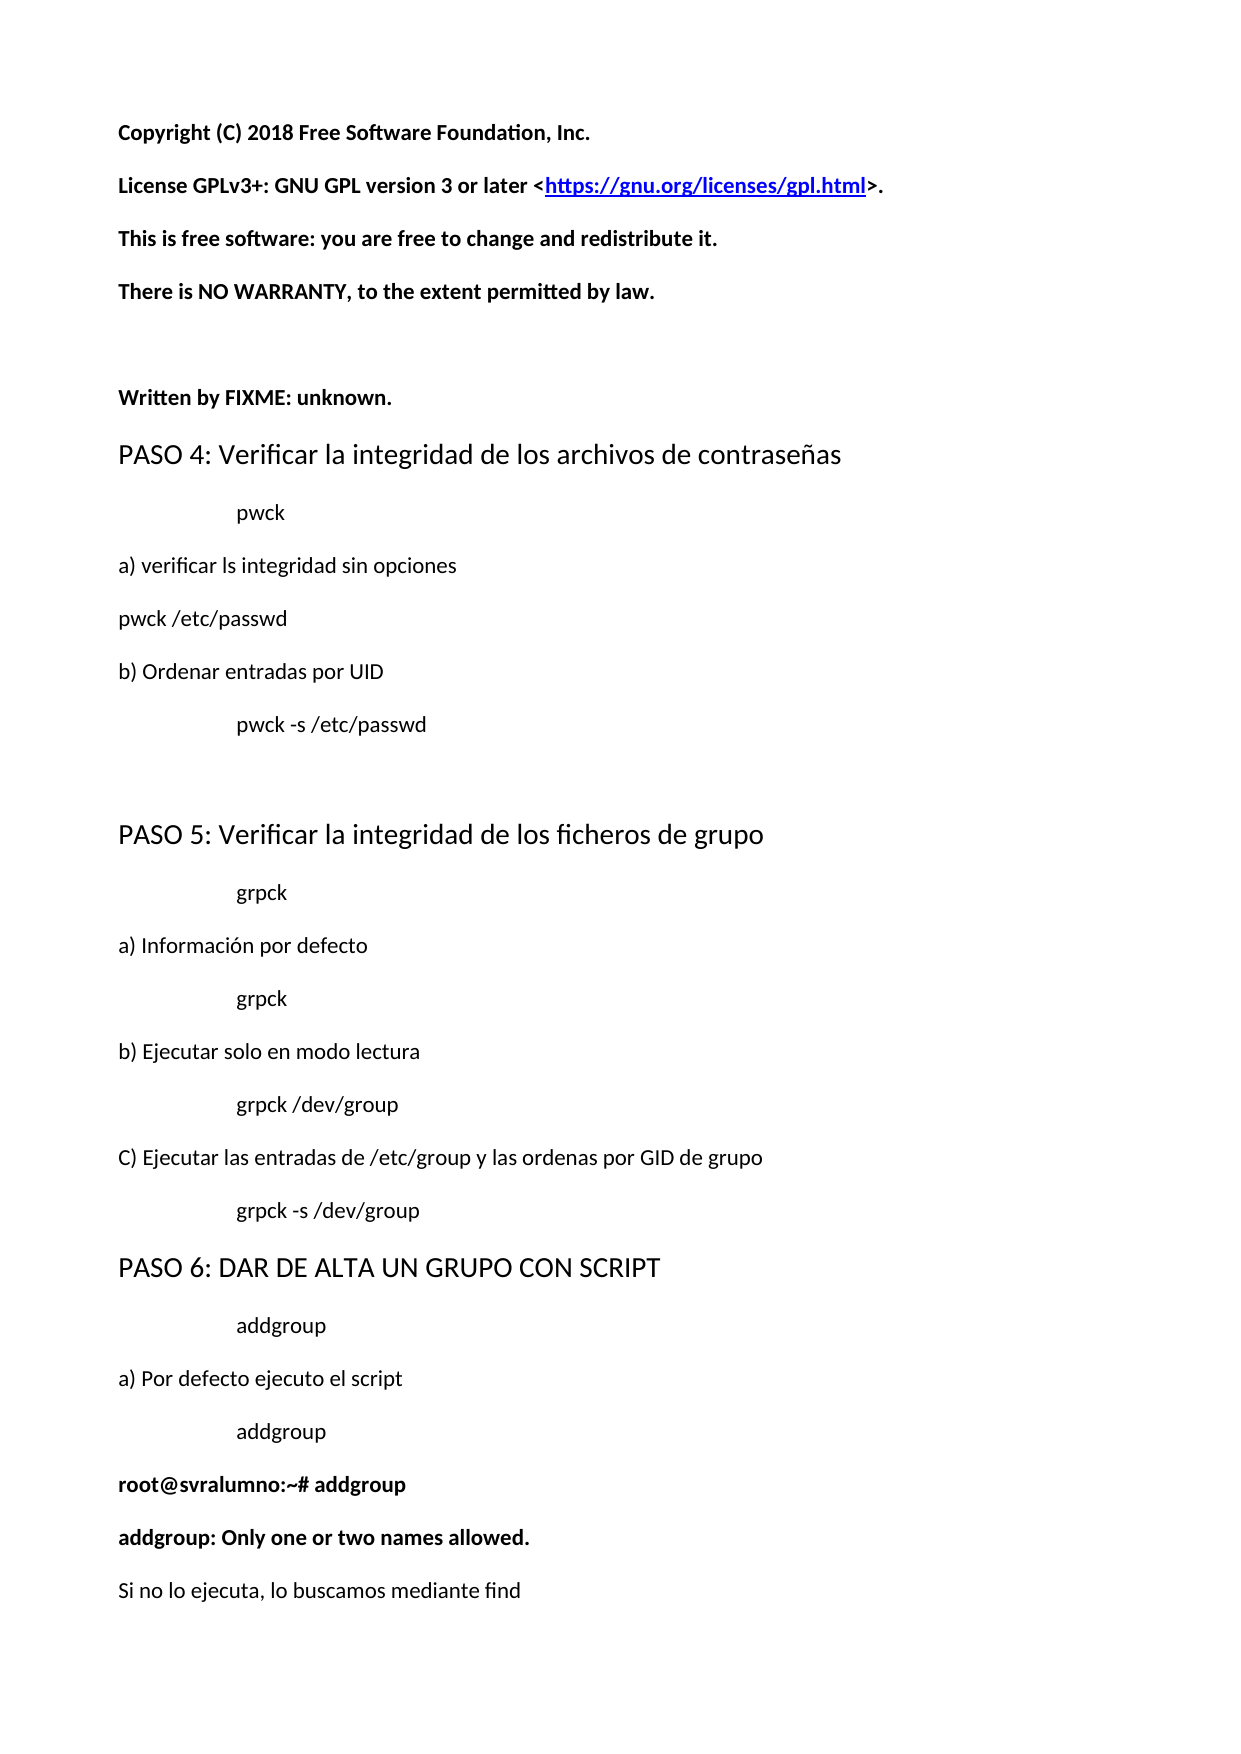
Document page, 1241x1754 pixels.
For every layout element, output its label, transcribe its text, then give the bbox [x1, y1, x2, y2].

text b) Ejecutar solo en modo lectura [118, 1037, 1122, 1065]
text C) Ejecutar las entradas de /etc/group y las ordenas por GID de grupo [118, 1143, 1122, 1171]
text pwck [118, 498, 1122, 526]
text PASO 4: Verificar la integridad de los archivos de contraseñas [118, 436, 1122, 472]
text License GPLv3+: GNU GPL version 3 or later <https://gnu.org/licenses/gpl.html>. [118, 171, 1122, 199]
text a) Información por defecto [118, 931, 1122, 959]
text a) Por defecto ejecuto el script [118, 1364, 1122, 1392]
text This is free software: you are free to change and redistribute it. [118, 224, 1122, 252]
text grpck -s /dev/group [118, 1196, 1122, 1224]
text grpck [118, 878, 1122, 906]
text PASO 5: Verificar la integridad de los ficheros de grupo [118, 816, 1122, 852]
text pwck /etc/passwd [118, 604, 1122, 632]
text grpck /dev/group [118, 1090, 1122, 1118]
text pwck -s /etc/passwd [118, 710, 1122, 738]
text Si no lo ejecuta, lo buscamos mediante find [118, 1576, 1122, 1604]
text b) Ordenar entradas por UID [118, 657, 1122, 685]
text addgroup [118, 1311, 1122, 1339]
text root@svralumno:~# addgroup [118, 1470, 1122, 1498]
text a) verificar ls integridad sin opciones [118, 551, 1122, 579]
text addgroup [118, 1417, 1122, 1445]
text Written by FIXME: unknown. [118, 383, 1122, 411]
text PASO 6: DAR DE ALTA UN GRUPO CON SCRIPT [118, 1249, 1122, 1285]
text grpck [118, 984, 1122, 1012]
text Copyright (C) 2018 Free Software Foundation, Inc. [118, 118, 1122, 146]
text addgroup: Only one or two names allowed. [118, 1523, 1122, 1551]
text There is NO WARRANTY, to the extent permitted by law. [118, 277, 1122, 305]
